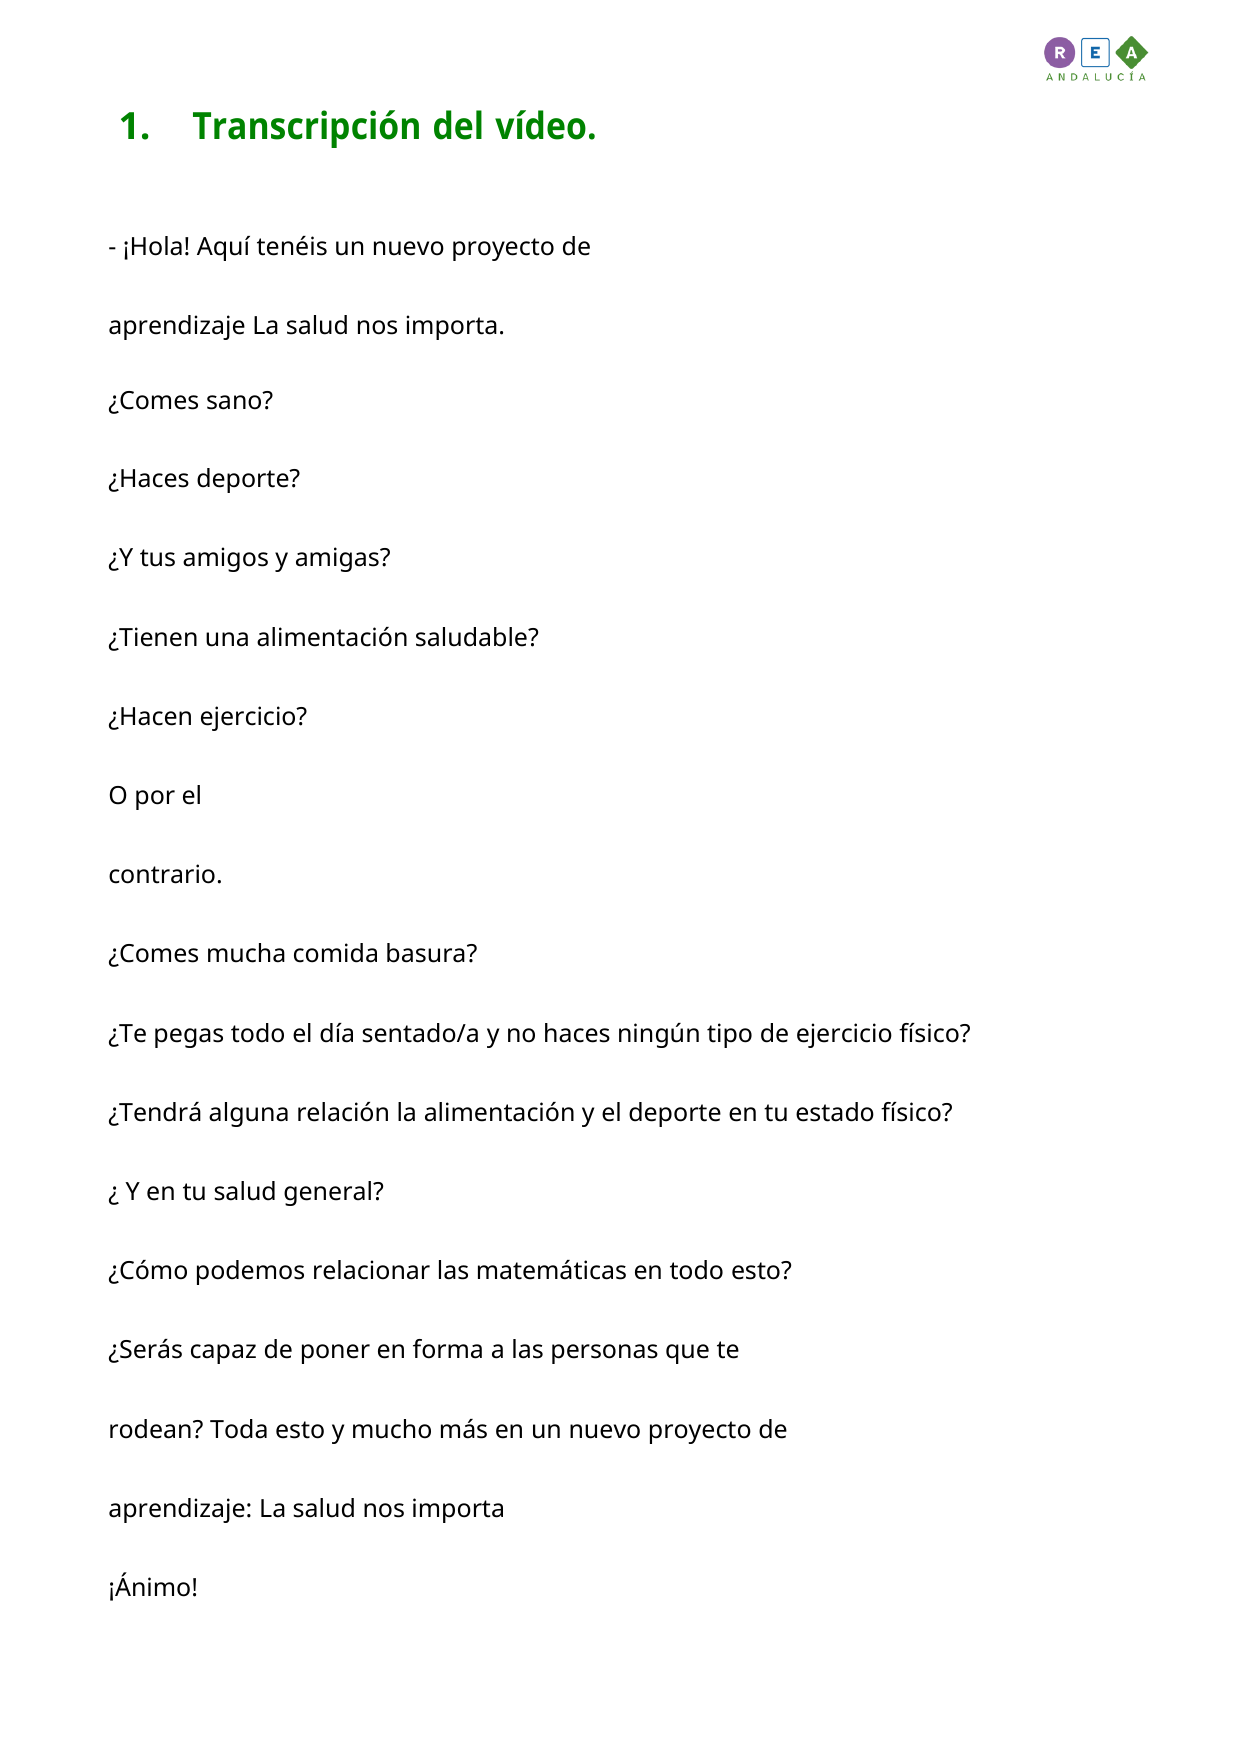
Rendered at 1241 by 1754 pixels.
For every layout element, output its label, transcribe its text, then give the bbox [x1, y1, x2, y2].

text ¿Y tus amigos y amigas? [108, 540, 1240, 574]
text ¿Tendrá alguna relación la alimentación y el deporte en tu estado físico? [108, 1094, 1240, 1128]
text ¡Ánimo! [108, 1570, 1240, 1604]
text ¿Cómo podemos relacionar las matemáticas en todo esto? [108, 1253, 1240, 1287]
picture [1039, 31, 1152, 86]
text ¿ Y en tu salud general? [108, 1173, 1240, 1208]
text ¿Haces deporte? [108, 461, 1240, 495]
text ¿Hacen ejercicio? O por el contrario. [108, 698, 310, 891]
text ¿Te pegas todo el día sentado/a y no haces ningún tipo de ejercicio físico? [108, 1016, 1240, 1049]
text - ¡Hola! Aquí tenéis un nuevo proyecto de aprendizaje La salud nos importa. [108, 228, 708, 342]
text ¿Comes sano? [108, 387, 1240, 415]
text 1. Transcripción del vídeo. [118, 99, 1240, 150]
text ¿Serás capaz de poner en forma a las personas que te rodean? Toda esto y mucho más en un nuevo proyecto de aprendizaje: La salud nos importa [108, 1332, 820, 1525]
text ¿Comes mucha comida basura? [108, 936, 1240, 970]
text ¿Tienen una alimentación saludable? [108, 619, 1240, 653]
